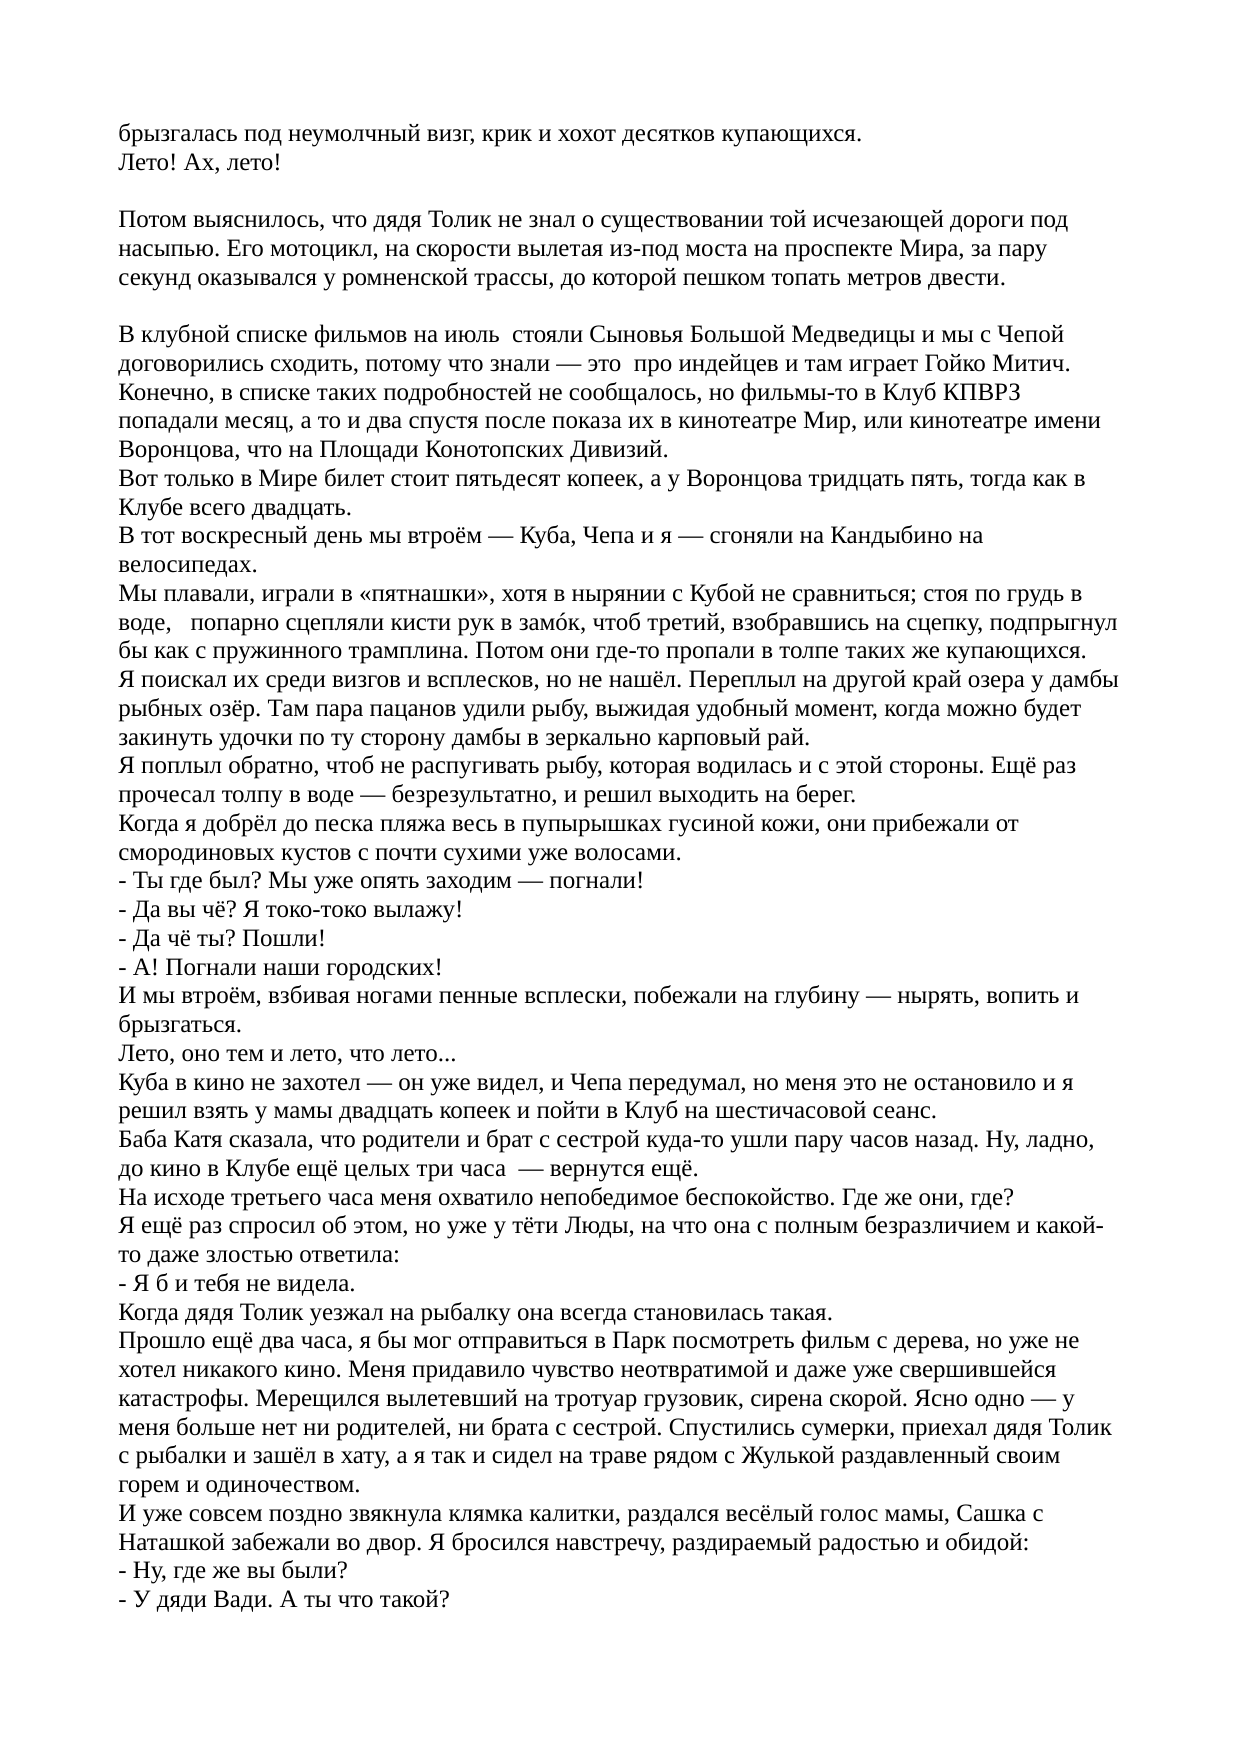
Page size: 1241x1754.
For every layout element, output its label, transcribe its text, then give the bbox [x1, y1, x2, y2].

text Лето, оно тем и лето, что лето... [118, 1038, 1122, 1067]
text В клубной списке фильмов на июль стояли Сыновья Большой Медведицы и мы с Чепой договорились сходить, потому что знали — это про индейцев и там играет Гойко Митич. [118, 319, 1122, 377]
text - А! Погнали наши городских! [118, 952, 1122, 981]
text Куба в кино не захотел — он уже видел, и Чепа передумал, но меня это не остановило и я решил взять у мамы двадцать копеек и пойти в Клуб на шестичасовой сеанс. [118, 1067, 1122, 1124]
text Баба Катя сказала, что родители и брат с сестрой куда-то ушли пару часов назад. Ну, ладно, до кино в Клубе ещё целых три часа — вернутся ещё. [118, 1124, 1122, 1182]
text - У дяди Вади. А ты что такой? [118, 1584, 1122, 1613]
text - Да чё ты? Пошли! [118, 923, 1122, 952]
text Потом выяснилось, что дядя Толик не знал о существовании той исчезающей дороги под насыпью. Его мотоцикл, на скорости вылетая из-под моста на проспекте Мира, за пару секунд оказывался у ромненской трассы, до которой пешком топать метров двести. [118, 204, 1122, 291]
text Когда я добрёл до песка пляжа весь в пупырышках гусиной кожи, они прибежали от смородиновых кустов с почти сухими уже волосами. [118, 808, 1122, 866]
text - Да вы чё? Я токо-токо вылажу! [118, 894, 1122, 923]
text Когда дядя Толик уезжал на рыбалку она всегда становилась такая. [118, 1297, 1122, 1326]
text Конечно, в списке таких подробностей не сообщалось, но фильмы-то в Клуб КПВРЗ попадали месяц, а то и два спустя после показа их в кинотеатре Мир, или кинотеатре имени Воронцова, что на Площади Конотопских Дивизий. [118, 377, 1122, 463]
text - Я б и тебя не видела. [118, 1268, 1122, 1297]
text Я ещё раз спросил об этом, но уже у тёти Люды, на что она с полным безразличием и какой-то даже злостью ответила: [118, 1211, 1122, 1268]
text брызгалась под неумолчный визг, крик и хохот десятков купающихся. [118, 118, 1122, 147]
text На исходе третьего часа меня охватило непобедимое беспокойство. Где же они, где? [118, 1182, 1122, 1211]
text Я поискал их среди визгов и всплесков, но не нашёл. Переплыл на другой край озера у дамбы рыбных озёр. Там пара пацанов удили рыбу, выжидая удобный момент, когда можно будет закинуть удочки по ту сторону дамбы в зеркально карповый рай. [118, 664, 1122, 751]
text И мы втроём, взбивая ногами пенные всплески, побежали на глубину — нырять, вопить и брызгаться. [118, 981, 1122, 1038]
text Прошло ещё два часа, я бы мог отправиться в Парк посмотреть фильм с дерева, но уже не хотел никакого кино. Меня придавило чувство неотвратимой и даже уже свершившейся катастрофы. Мерещился вылетевший на тротуар грузовик, сирена скорой. Ясно одно — у меня больше нет ни родителей, ни брата с сестрой. Спустились сумерки, приехал дядя Толик с рыбалки и зашёл в хату, а я так и сидел на траве рядом с Жулькой раздавленный своим горем и одиночеством. [118, 1326, 1122, 1498]
text - Ну, где же вы были? [118, 1556, 1122, 1584]
text Лето! Ах, лето! [118, 147, 1122, 176]
text Мы плавали, играли в «пятнашки», хотя в нырянии с Кубой не сравниться; стоя по грудь в воде, попарно сцепляли кисти рук в замóк, чтоб третий, взобравшись на сцепку, подпрыгнул бы как с пружинного трамплина. Потом они где-то пропали в толпе таких же купающихся. [118, 578, 1122, 664]
text Я поплыл обратно, чтоб не распугивать рыбу, которая водилась и с этой стороны. Ещё раз прочесал толпу в воде — безрезультатно, и решил выходить на берег. [118, 751, 1122, 808]
text Вот только в Мире билет стоит пятьдесят копеек, а у Воронцова тридцать пять, тогда как в Клубе всего двадцать. [118, 463, 1122, 521]
text В тот воскресный день мы втроём — Куба, Чепа и я — сгоняли на Кандыбино на велосипедах. [118, 521, 1122, 578]
text И уже совсем поздно звякнула клямка калитки, раздался весёлый голос мамы, Сашка с Наташкой забежали во двор. Я бросился навстречу, раздираемый радостью и обидой: [118, 1498, 1122, 1556]
text - Ты где был? Мы уже опять заходим — погнали! [118, 866, 1122, 894]
